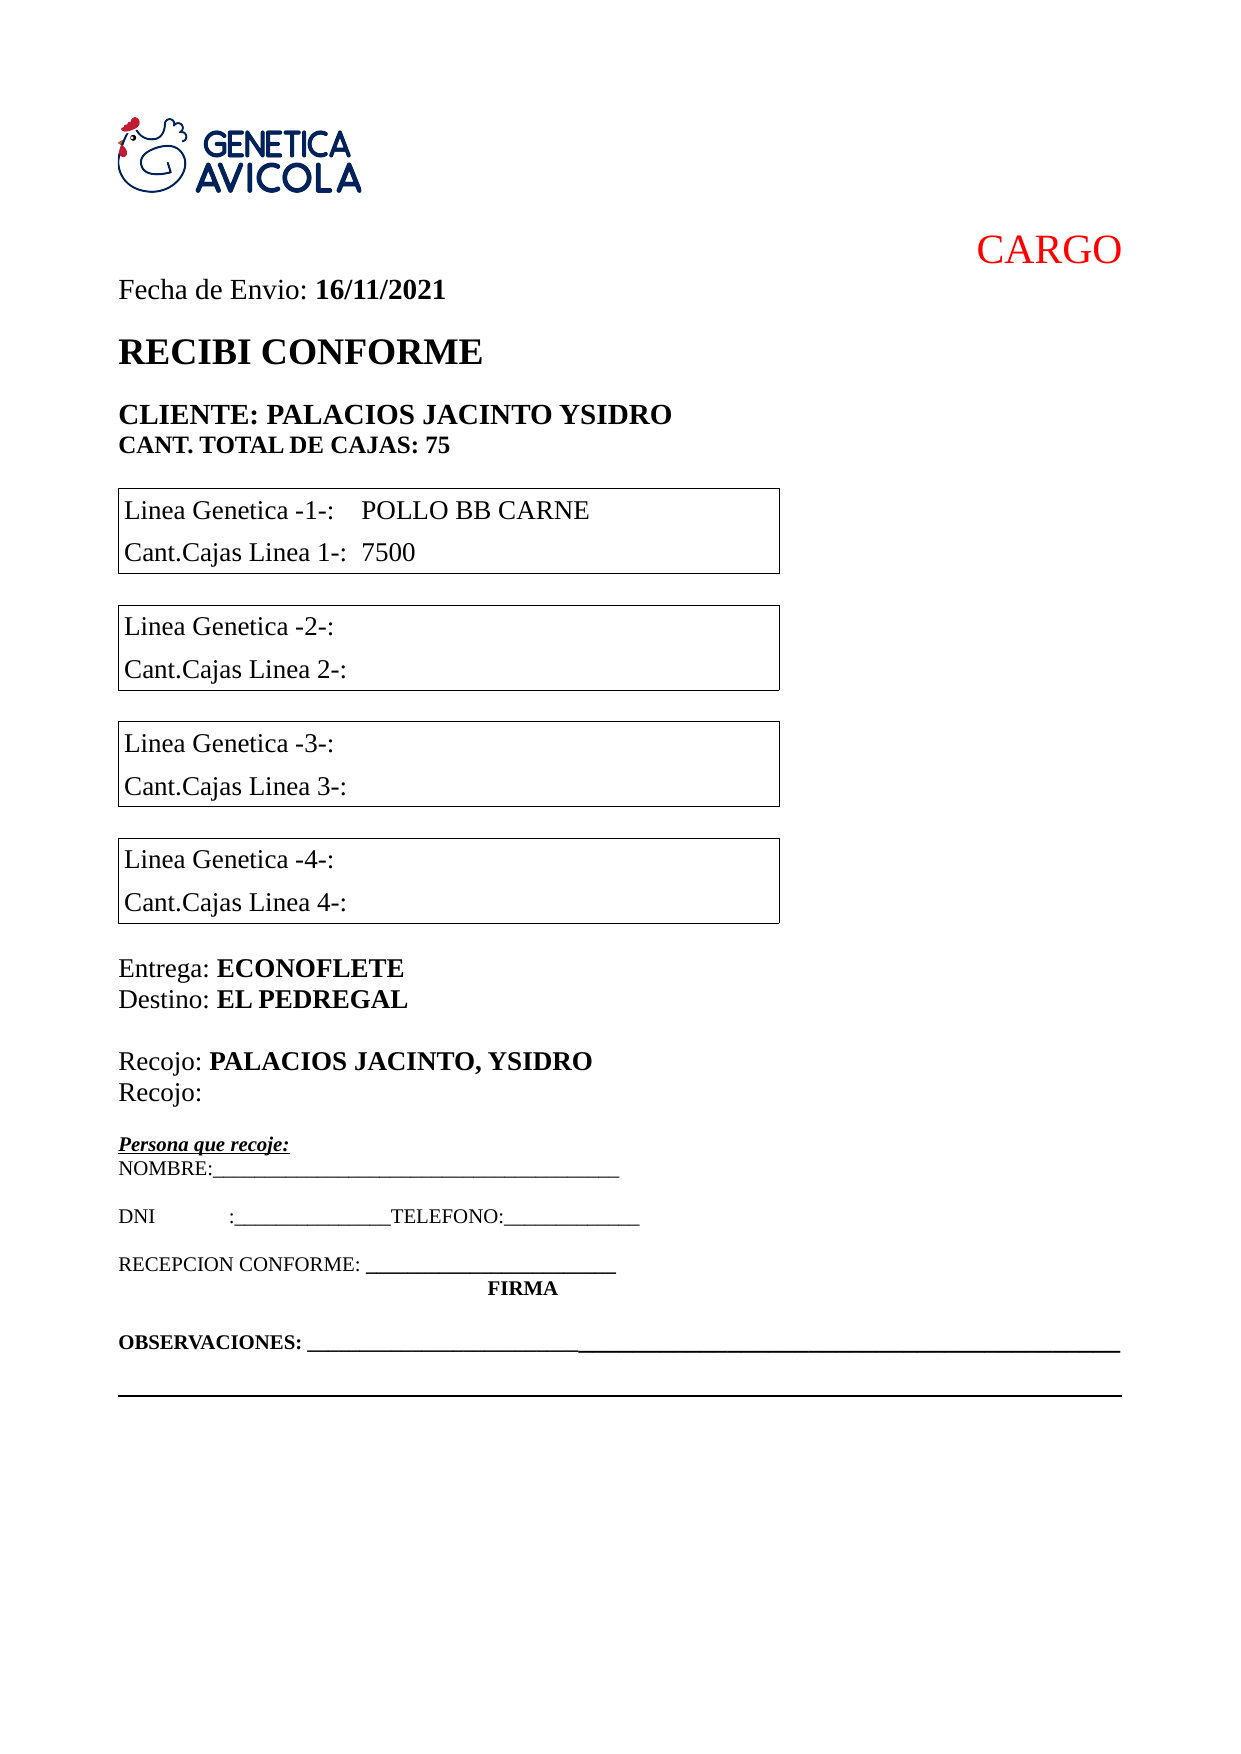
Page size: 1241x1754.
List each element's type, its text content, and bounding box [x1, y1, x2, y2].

text NOMBRE:_______________________________________ [118, 1156, 1122, 1180]
table_cell Cant.Cajas Linea 2-: [119, 647, 356, 690]
text FIRMA [118, 1276, 1122, 1300]
table_cell [356, 606, 779, 647]
text DNI :_______________TELEFONO:_____________ [118, 1204, 1122, 1228]
text RECIBI CONFORME [118, 330, 1122, 373]
table_cell 7500 [356, 531, 779, 573]
table_header POLLO BB CARNE [356, 489, 779, 531]
text Destino: EL PEDREGAL [118, 983, 1122, 1014]
table_cell [118, 691, 356, 721]
table_header Linea Genetica -1-: [119, 489, 356, 531]
table_cell [118, 574, 356, 604]
table_cell [356, 764, 779, 806]
table_cell [356, 647, 779, 690]
table_cell [356, 807, 779, 838]
table_cell Cant.Cajas Linea 4-: [119, 880, 356, 923]
table_cell Linea Genetica -4-: [119, 839, 356, 880]
text CANT. TOTAL DE CAJAS: 75 [118, 431, 1122, 459]
text Recojo: [118, 1076, 1122, 1108]
text RECEPCION CONFORME: ________________________ [118, 1252, 1122, 1276]
text CLIENTE: PALACIOS JACINTO YSIDRO [118, 397, 1122, 431]
table_cell [118, 807, 356, 838]
text Persona que recoje: [118, 1132, 1122, 1156]
table_cell Linea Genetica -3-: [119, 722, 356, 764]
table_cell [356, 839, 779, 880]
text Entrega: ECONOFLETE [118, 952, 1122, 983]
table_cell [356, 880, 779, 923]
table_cell [356, 574, 779, 604]
table_cell Cant.Cajas Linea 3-: [119, 764, 356, 806]
text CARGO [118, 224, 1122, 272]
table_cell Linea Genetica -2-: [119, 606, 356, 647]
text OBSERVACIONES: __________________________________________________________________ [118, 1324, 1122, 1355]
table_cell [356, 691, 779, 721]
picture [117, 117, 362, 193]
table_cell [356, 722, 779, 764]
text Recojo: PALACIOS JACINTO, YSIDRO [118, 1045, 1122, 1076]
text Fecha de Envio: 16/11/2021 [118, 272, 1122, 306]
table_cell Cant.Cajas Linea 1-: [119, 531, 356, 573]
